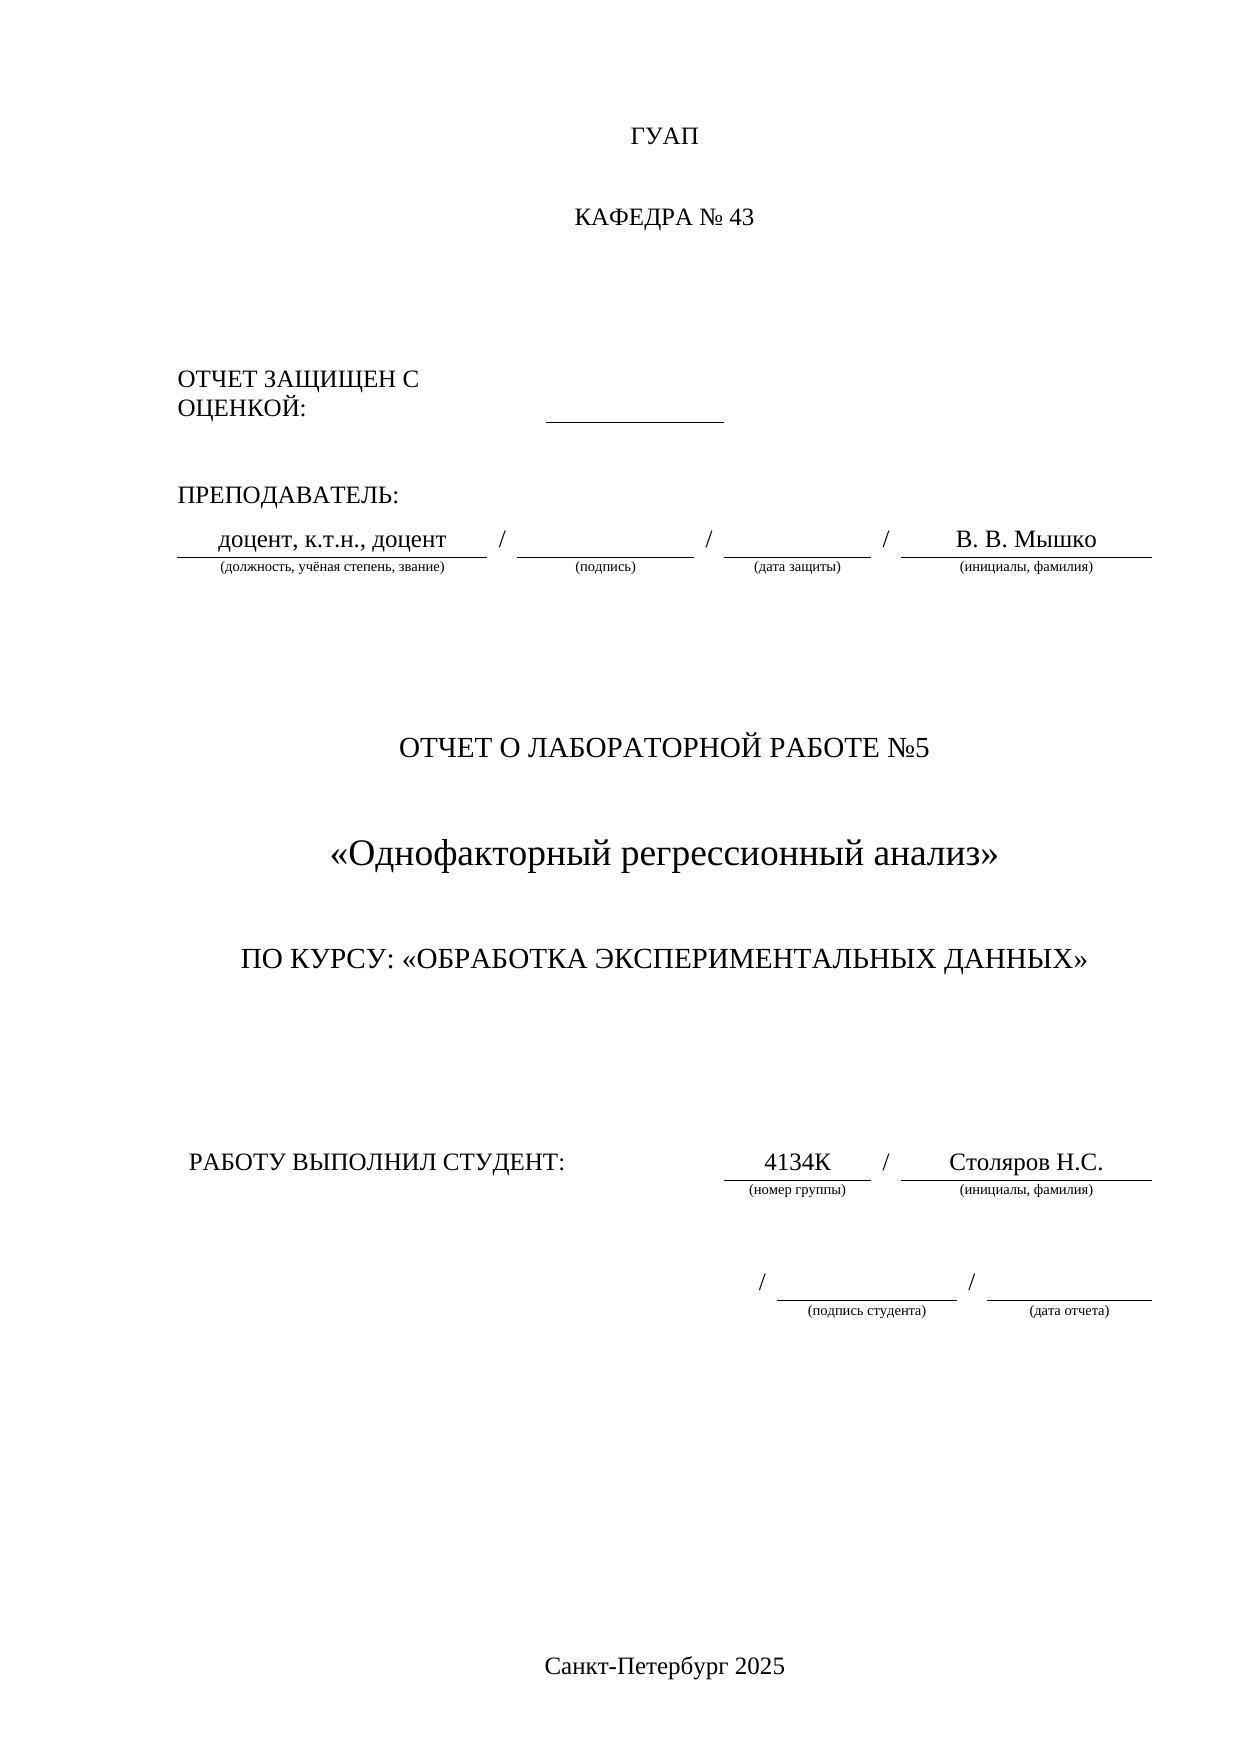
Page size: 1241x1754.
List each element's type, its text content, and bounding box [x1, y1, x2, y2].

table_header РАБОТУ ВЫПОЛНИЛ СТУДЕНТ: [177, 1147, 723, 1180]
text ПРЕПОДАВАТЕЛЬ: [177, 481, 1152, 509]
table_header [724, 524, 871, 557]
table_cell [871, 1180, 901, 1210]
table_cell (дата отчета) [987, 1301, 1152, 1330]
table_header 4134К [724, 1147, 871, 1180]
table_header / [747, 1268, 777, 1300]
table_header ОТЧЕТ ЗАЩИЩЕН С ОЦЕНКОЙ: [177, 365, 546, 422]
table_header [546, 365, 723, 422]
table_header / [487, 524, 517, 557]
table_cell [487, 557, 517, 586]
table_header [517, 524, 694, 557]
table_cell (подпись) [517, 558, 694, 586]
table_cell [694, 557, 723, 586]
table_header [777, 1268, 957, 1300]
table_cell [747, 1300, 777, 1330]
text ОТЧЕТ О ЛАБОРАТОРНОЙ РАБОТЕ №5 [177, 730, 1152, 764]
text ПО КУРСУ: «ОБРАБОТКА ЭКСПЕРИМЕНТАЛЬНЫХ ДАННЫХ» [177, 941, 1152, 974]
text «Однофакторный регрессионный анализ» [177, 831, 1152, 874]
table_cell [177, 1180, 723, 1210]
table_header / [871, 1147, 901, 1180]
table_header [987, 1268, 1152, 1300]
table_cell (подпись студента) [777, 1301, 957, 1330]
table_header / [871, 524, 901, 557]
table_cell (должность, учёная степень, звание) [177, 558, 487, 586]
table_header / [694, 524, 723, 557]
table_header доцент, к.т.н., доцент [177, 524, 487, 557]
table_cell (инициалы, фамилия) [901, 1181, 1152, 1210]
table_cell (инициалы, фамилия) [901, 558, 1152, 586]
table_header / [957, 1268, 987, 1300]
table_cell [957, 1300, 987, 1330]
table_header Столяров Н.С. [901, 1147, 1152, 1180]
table_header [724, 365, 1151, 422]
table_header [177, 1268, 747, 1300]
table_cell (дата защиты) [724, 558, 871, 586]
table_cell [177, 1300, 747, 1330]
table_cell (номер группы) [724, 1181, 871, 1210]
table_header В. В. Мышко [901, 524, 1152, 557]
table_cell [871, 557, 901, 586]
